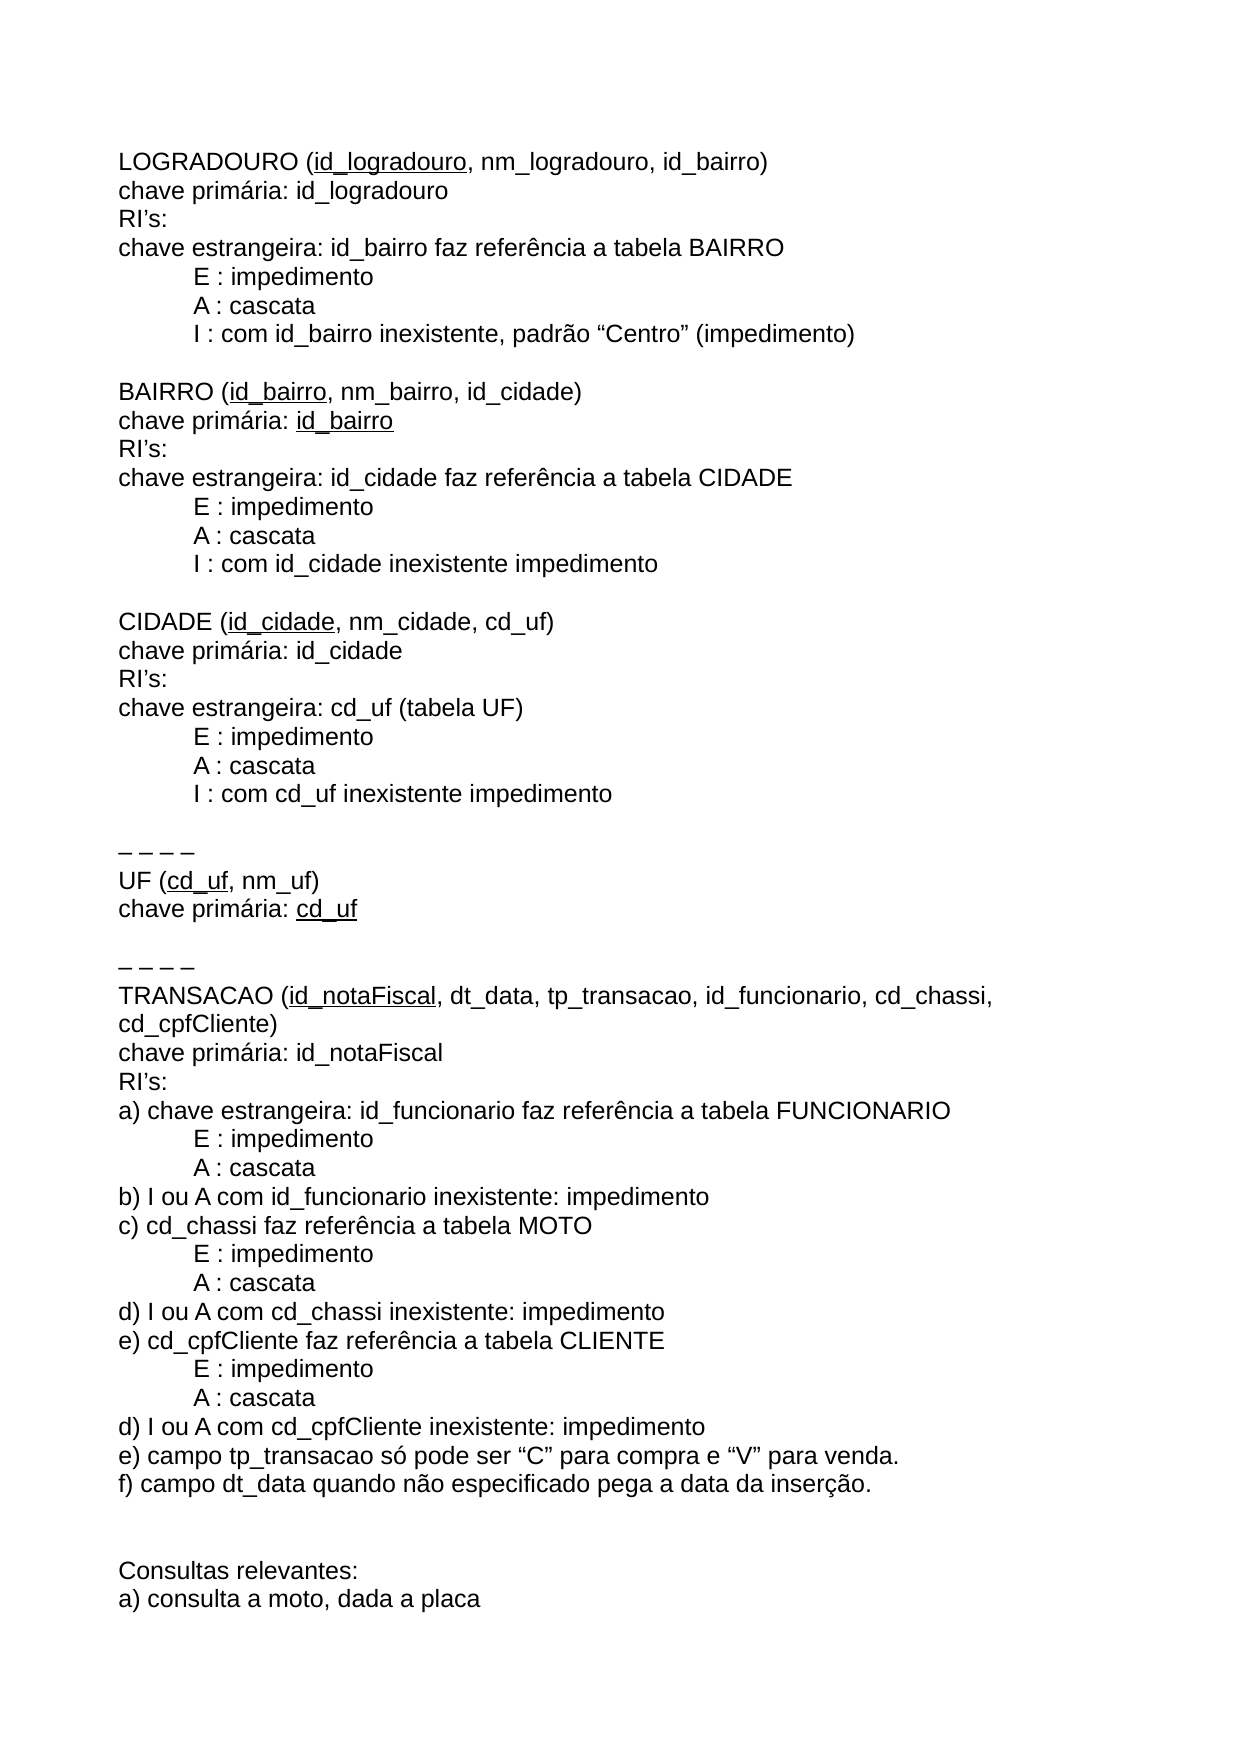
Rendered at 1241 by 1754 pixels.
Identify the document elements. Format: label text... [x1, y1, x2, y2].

text b) I ou A com id_funcionario inexistente: impedimento [118, 1182, 1122, 1211]
text chave primária: cd_uf [118, 894, 1122, 923]
text d) I ou A com cd_chassi inexistente: impedimento [118, 1297, 1122, 1326]
text E : impedimento [118, 1354, 1122, 1383]
text A : cascata [118, 1153, 1122, 1182]
text RI’s: [118, 434, 1122, 463]
text a) chave estrangeira: id_funcionario faz referência a tabela FUNCIONARIO [118, 1096, 1122, 1124]
text chave primária: id_logradouro [118, 176, 1122, 204]
text A : cascata [118, 751, 1122, 779]
text CIDADE (id_cidade, nm_cidade, cd_uf) [118, 607, 1122, 636]
text e) campo tp_transacao só pode ser “C” para compra e “V” para venda. [118, 1441, 1122, 1469]
text RI’s: [118, 204, 1122, 233]
text E : impedimento [118, 262, 1122, 291]
text e) cd_cpfCliente faz referência a tabela CLIENTE [118, 1326, 1122, 1354]
text c) cd_chassi faz referência a tabela MOTO [118, 1211, 1122, 1239]
text A : cascata [118, 1383, 1122, 1412]
text chave estrangeira: cd_uf (tabela UF) [118, 693, 1122, 722]
text E : impedimento [118, 722, 1122, 751]
text d) I ou A com cd_cpfCliente inexistente: impedimento [118, 1412, 1122, 1441]
text A : cascata [118, 291, 1122, 319]
text BAIRRO (id_bairro, nm_bairro, id_cidade) [118, 377, 1122, 406]
text E : impedimento [118, 1239, 1122, 1268]
text A : cascata [118, 1268, 1122, 1297]
text LOGRADOURO (id_logradouro, nm_logradouro, id_bairro) [118, 147, 1122, 176]
text I : com id_bairro inexistente, padrão “Centro” (impedimento) [118, 319, 1122, 348]
text Consultas relevantes: [118, 1556, 1122, 1584]
text chave primária: id_notaFiscal [118, 1038, 1122, 1067]
text – – – – [118, 952, 1122, 981]
text E : impedimento [118, 492, 1122, 521]
text f) campo dt_data quando não especificado pega a data da inserção. [118, 1469, 1122, 1498]
text TRANSACAO (id_notaFiscal, dt_data, tp_transacao, id_funcionario, cd_chassi, cd_cpfCliente) [118, 981, 1122, 1038]
text RI’s: [118, 1067, 1122, 1096]
text chave estrangeira: id_bairro faz referência a tabela BAIRRO [118, 233, 1122, 262]
text I : com cd_uf inexistente impedimento [118, 779, 1122, 808]
text UF (cd_uf, nm_uf) [118, 866, 1122, 894]
text chave primária: id_cidade [118, 636, 1122, 664]
text E : impedimento [118, 1124, 1122, 1153]
text chave primária: id_bairro [118, 406, 1122, 434]
text – – – – [118, 837, 1122, 866]
text RI’s: [118, 664, 1122, 693]
text I : com id_cidade inexistente impedimento [118, 549, 1122, 578]
text chave estrangeira: id_cidade faz referência a tabela CIDADE [118, 463, 1122, 492]
text a) consulta a moto, dada a placa [118, 1584, 1122, 1613]
text A : cascata [118, 521, 1122, 549]
